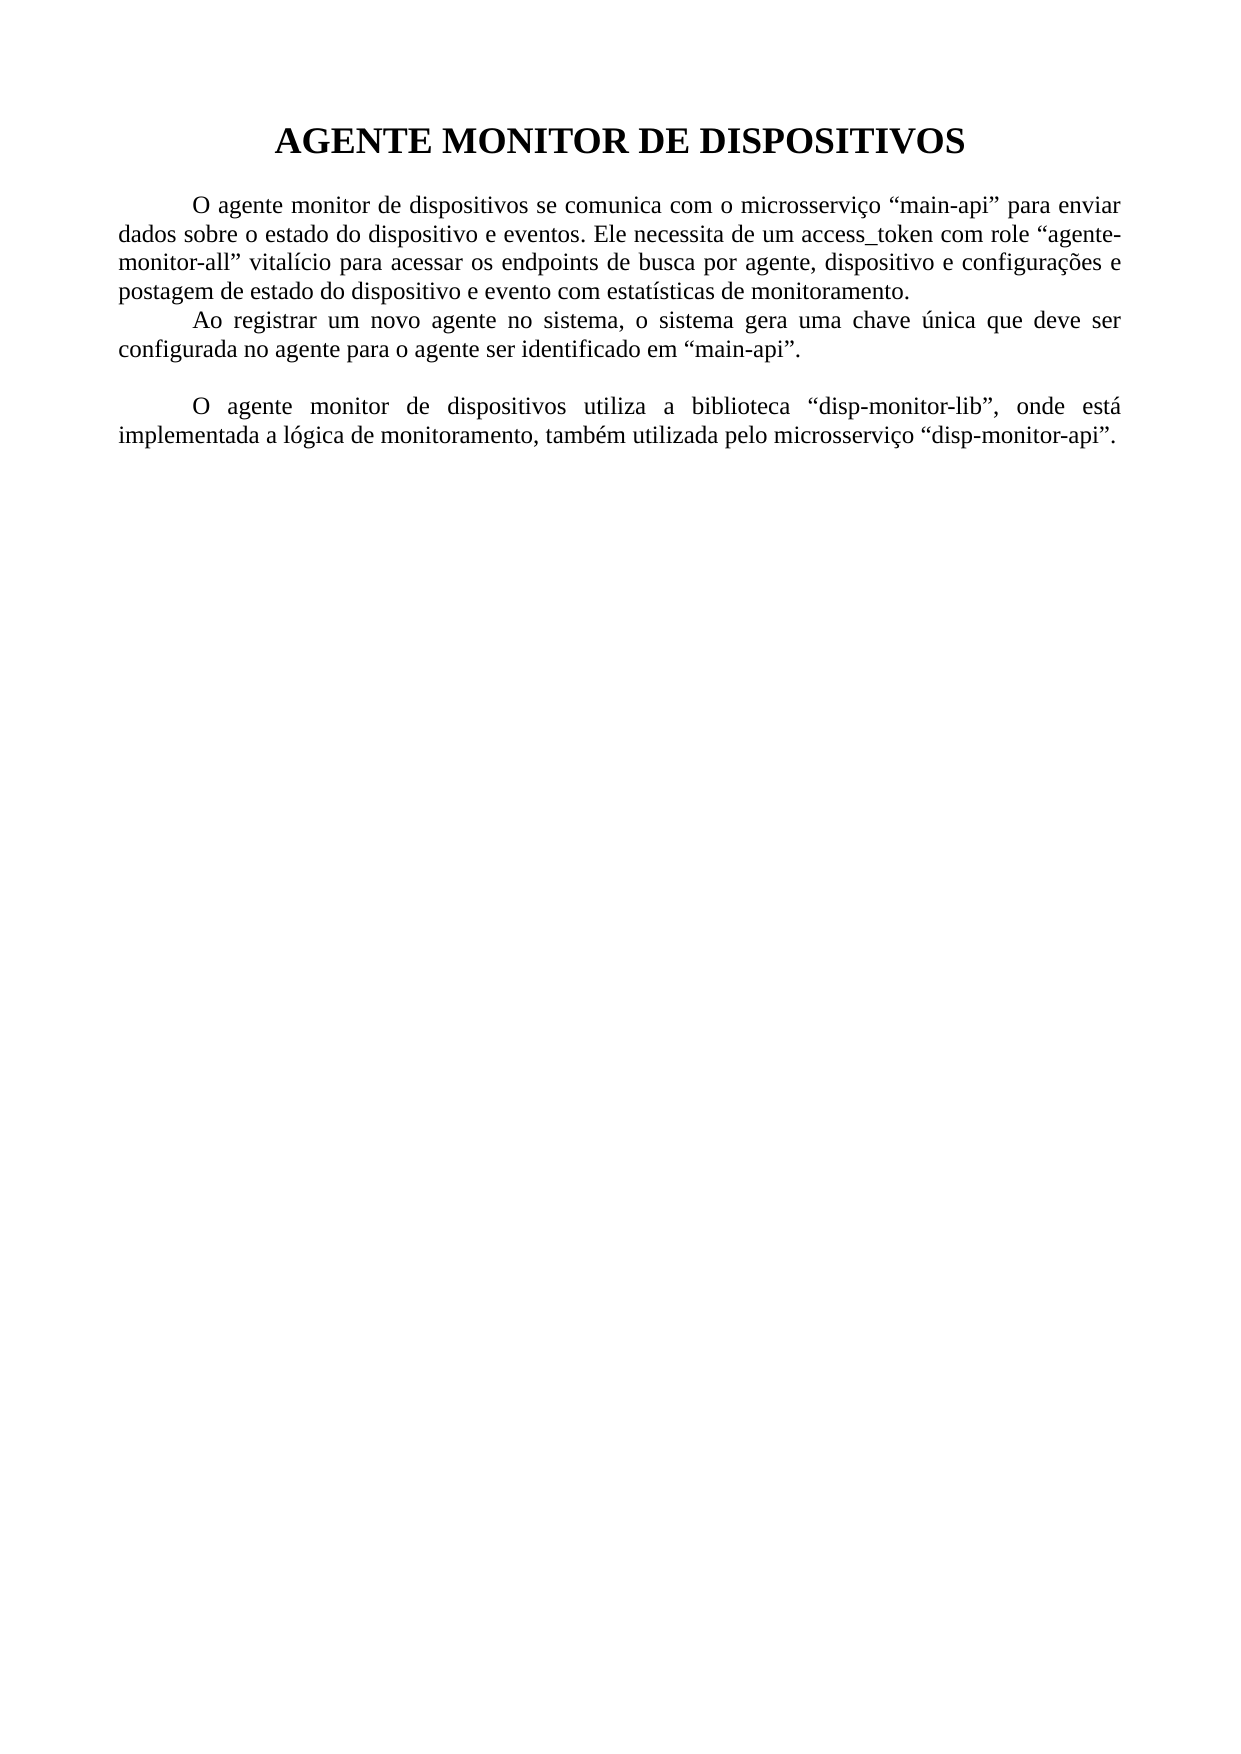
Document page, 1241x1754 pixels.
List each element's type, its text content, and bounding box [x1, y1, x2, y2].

text Ao registrar um novo agente no sistema, o sistema gera uma chave única que deve ser configurada no agente para o agente ser identificado em “main-api”. [118, 305, 1122, 362]
text O agente monitor de dispositivos utiliza a biblioteca “disp-monitor-lib”, onde está implementada a lógica de monitoramento, também utilizada pelo microsserviço “disp-monitor-api”. [118, 391, 1122, 449]
text AGENTE MONITOR DE DISPOSITIVOS [118, 118, 1122, 161]
text O agente monitor de dispositivos se comunica com o microsserviço “main-api” para enviar dados sobre o estado do dispositivo e eventos. Ele necessita de um access_token com role “agente-monitor-all” vitalício para acessar os endpoints de busca por agente, dispositivo e configurações e postagem de estado do dispositivo e evento com estatísticas de monitoramento. [118, 190, 1122, 305]
